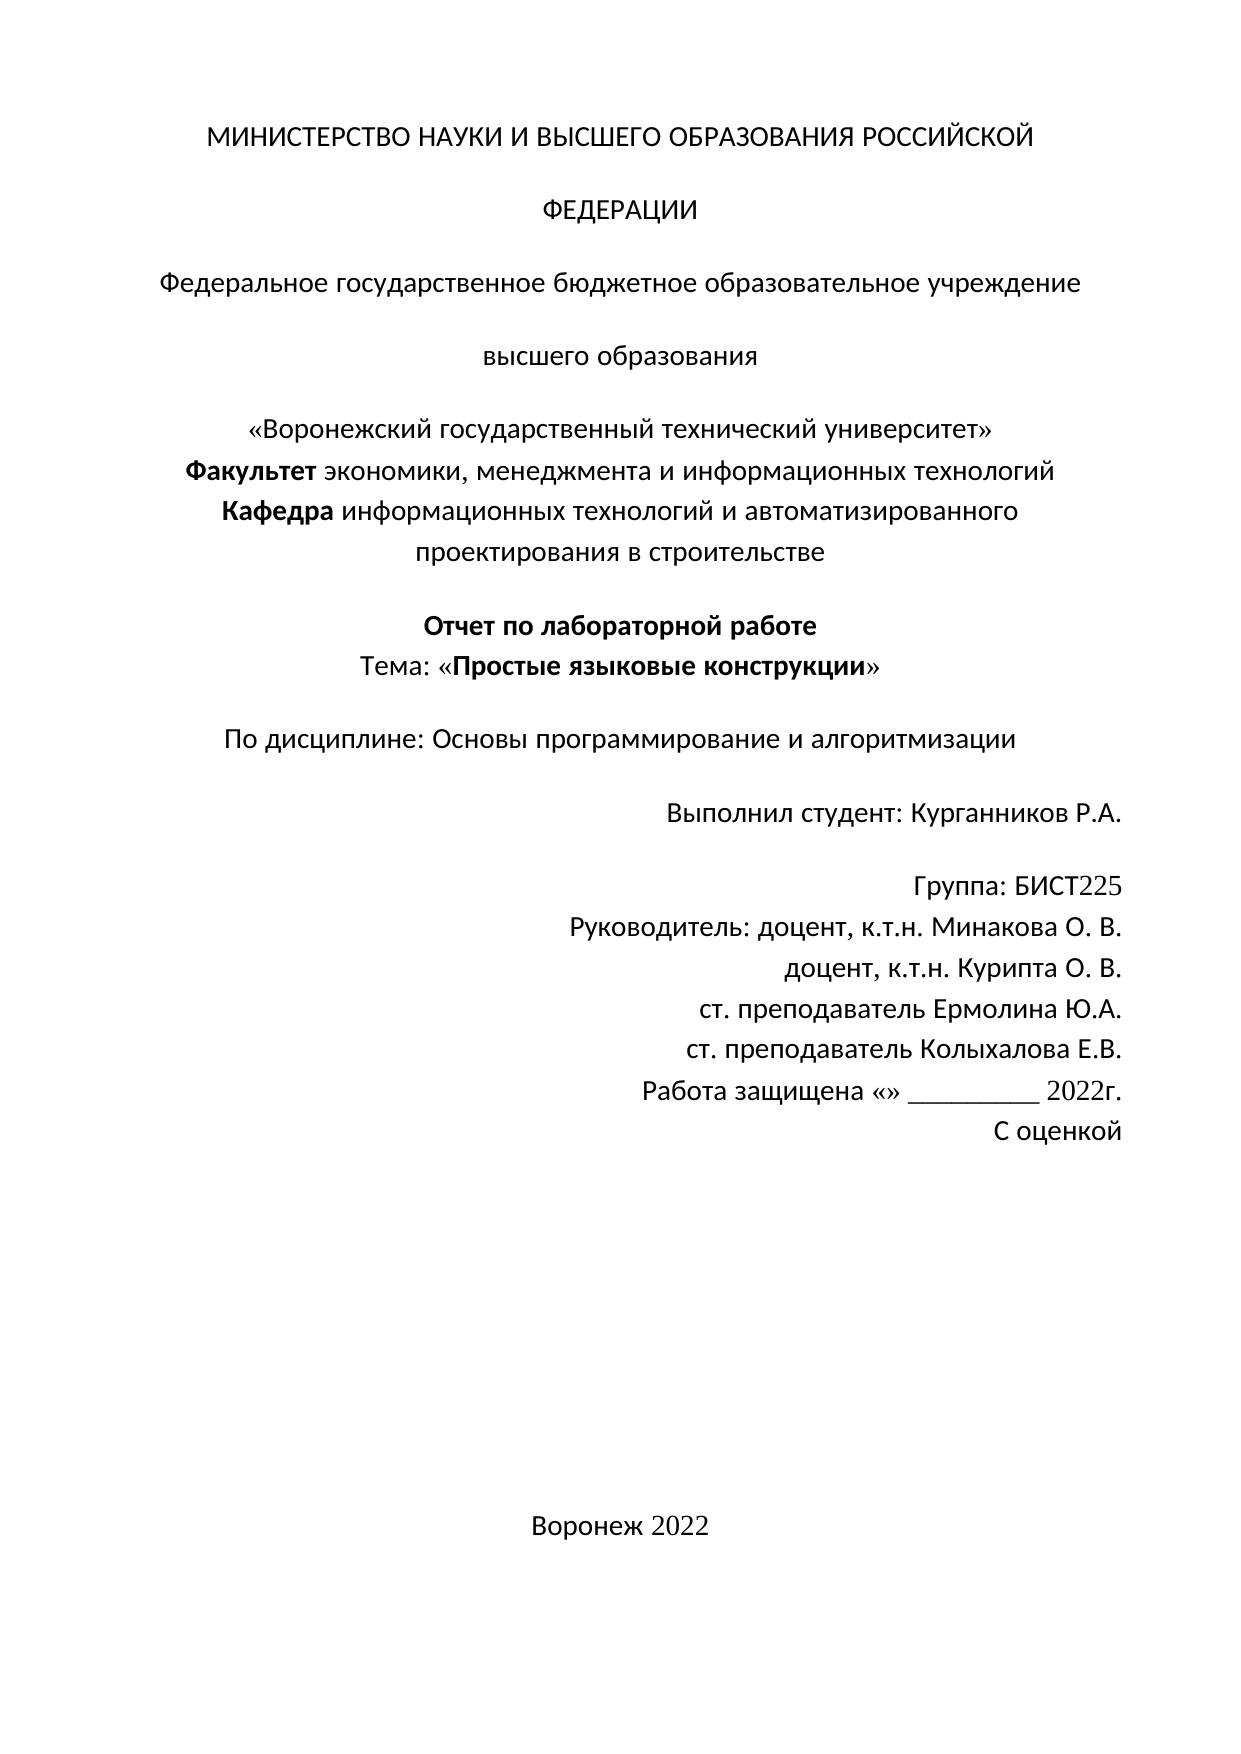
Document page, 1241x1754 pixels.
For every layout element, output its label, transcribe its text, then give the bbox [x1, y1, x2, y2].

text «Воронежский государственный технический университет» [118, 411, 1122, 446]
text По дисциплине: Основы программирование и алгоритмизации [118, 721, 1122, 756]
text Руководитель: доцент, к.т.н. Минакова О. В. [118, 908, 1122, 943]
text ст. преподаватель Колыхалова Е.В. [118, 1031, 1122, 1066]
text высшего образования [118, 337, 1122, 373]
text С оценкой [118, 1112, 1122, 1148]
text Кафедра информационных технологий и автоматизированного [118, 492, 1122, 528]
text ст. преподаватель Ермолина Ю.А. [118, 990, 1122, 1025]
text ФЕДЕРАЦИИ [118, 191, 1122, 227]
text Тема: «Простые языковые конструкции» [118, 647, 1122, 683]
text Группа: БИСТ225 [118, 867, 1122, 902]
text МИНИСТЕРСТВО НАУКИ И ВЫСШЕГО ОБРАЗОВАНИЯ РОССИЙСКОЙ [118, 118, 1122, 154]
text Выполнил студент: Курганников Р.А. [118, 794, 1122, 829]
text Работа защищена «» _________ 2022г. [118, 1072, 1122, 1107]
text доцент, к.т.н. Курипта О. В. [118, 949, 1122, 984]
text Отчет по лабораторной работе [118, 607, 1122, 642]
text Воронеж 2022 [118, 1507, 1122, 1543]
text проектирования в строительстве [118, 533, 1122, 569]
text Факультет экономики, менеджмента и информационных технологий [118, 452, 1122, 487]
text Федеральное государственное бюджетное образовательное учреждение [118, 264, 1122, 300]
